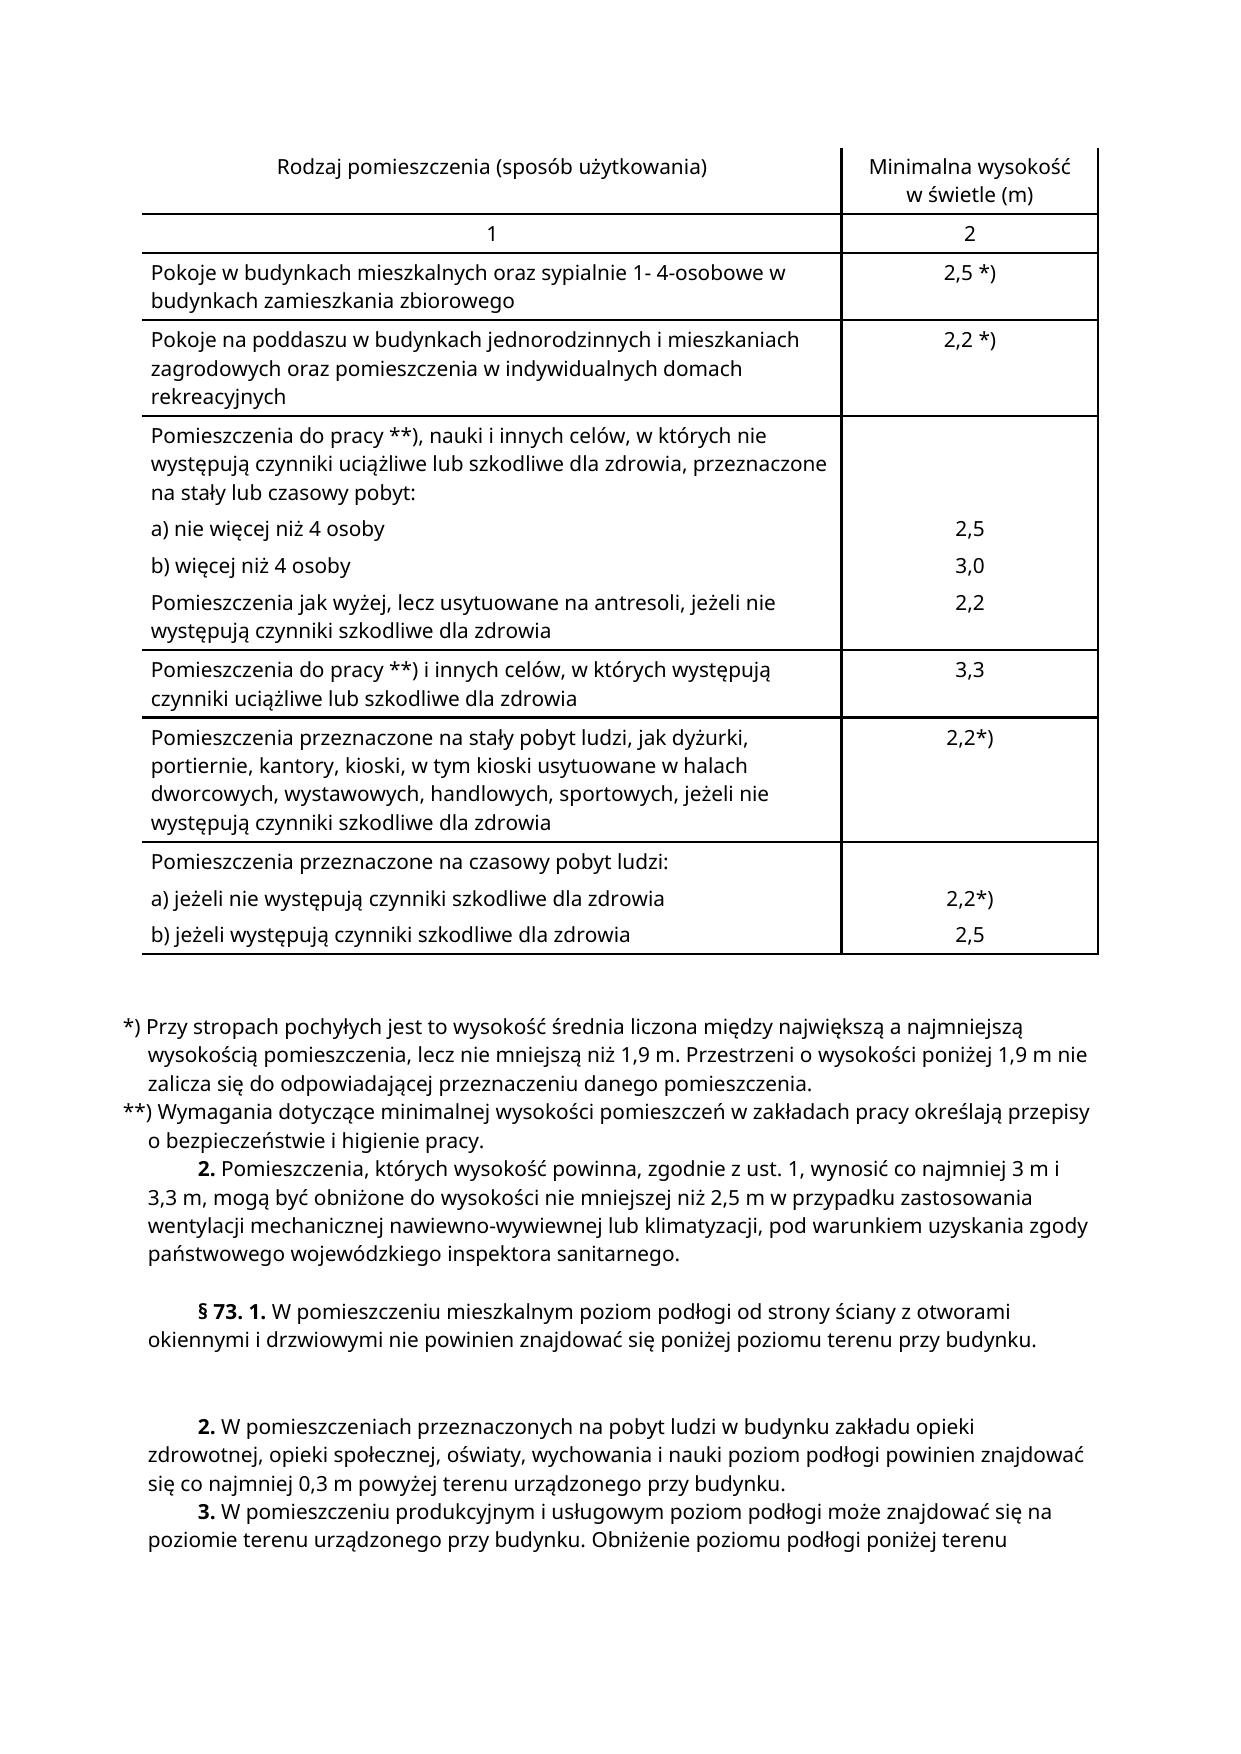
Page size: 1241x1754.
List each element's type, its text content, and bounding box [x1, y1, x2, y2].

table_header Minimalna wysokość w świetle (m) [843, 148, 1097, 213]
table_cell Pokoje na poddaszu w budynkach jednorodzinnych i mieszkaniach zagrodowych oraz pomieszczenia w indywidualnych domach rekreacyjnych [142, 321, 840, 415]
text § 73. 1. W pomieszczeniu mieszkalnym poziom podłogi od strony ściany z otworami okiennymi i drzwiowymi nie powinien znajdować się poniżej poziomu terenu przy budynku. [148, 1297, 1093, 1383]
text **) Wymagania dotyczące minimalnej wysokości pomieszczeń w zakładach pracy określają przepisy o bezpieczeństwie i higienie pracy. [123, 1097, 1093, 1154]
table_cell 3,3 [843, 651, 1097, 716]
table_cell 2,5 [843, 510, 1097, 547]
table_cell Pokoje w budynkach mieszkalnych oraz sypialnie 1- 4-osobowe w budynkach zamieszkania zbiorowego [142, 254, 840, 319]
text 2. Pomieszczenia, których wysokość powinna, zgodnie z ust. 1, wynosić co najmniej 3 m i 3,3 m, mogą być obniżone do wysokości nie mniejszej niż 2,5 m w przypadku zastosowania wentylacji mechanicznej nawiewno-wywiewnej lub klimatyzacji, pod warunkiem uzyskania zgody państwowego wojewódzkiego inspektora sanitarnego. [148, 1154, 1093, 1268]
table_cell Pomieszczenia przeznaczone na czasowy pobyt ludzi: [142, 843, 840, 879]
table_cell a) nie więcej niż 4 osoby [142, 510, 840, 547]
table_cell Pomieszczenia przeznaczone na stały pobyt ludzi, jak dyżurki, portiernie, kantory, kioski, w tym kioski usytuowane w halach dworcowych, wystawowych, handlowych, sportowych, jeżeli nie występują czynniki szkodliwe dla zdrowia [142, 719, 840, 841]
table_cell 2,2 *) [843, 321, 1097, 415]
table_cell 2,2*) [843, 880, 1097, 916]
table_cell 2,2 [843, 584, 1097, 649]
table_cell a) jeżeli nie występują czynniki szkodliwe dla zdrowia [142, 880, 840, 916]
text 3. W pomieszczeniu produkcyjnym i usługowym poziom podłogi może znajdować się na poziomie terenu urządzonego przy budynku. Obniżenie poziomu podłogi poniżej terenu [148, 1497, 1093, 1554]
table_cell 1 [142, 215, 840, 252]
table_cell b) jeżeli występują czynniki szkodliwe dla zdrowia [142, 916, 840, 953]
table_cell 2,2*) [843, 719, 1097, 841]
table_cell Pomieszczenia do pracy **), nauki i innych celów, w których nie występują czynniki uciążliwe lub szkodliwe dla zdrowia, przeznaczone na stały lub czasowy pobyt: [142, 417, 840, 510]
table_cell [843, 417, 1097, 510]
table_cell b) więcej niż 4 osoby [142, 547, 840, 584]
table_cell 2,5 [843, 916, 1097, 953]
text 2. W pomieszczeniach przeznaczonych na pobyt ludzi w budynku zakładu opieki zdrowotnej, opieki społecznej, oświaty, wychowania i nauki poziom podłogi powinien znajdować się co najmniej 0,3 m powyżej terenu urządzonego przy budynku. [148, 1412, 1093, 1497]
table_cell 3,0 [843, 547, 1097, 584]
table_cell 2 [843, 215, 1097, 252]
table_header Rodzaj pomieszczenia (sposób użytkowania) [142, 148, 840, 213]
table_cell 2,5 *) [843, 254, 1097, 319]
table_cell [843, 843, 1097, 879]
text *) Przy stropach pochyłych jest to wysokość średnia liczona między największą a najmniejszą wysokością pomieszczenia, lecz nie mniejszą niż 1,9 m. Przestrzeni o wysokości poniżej 1,9 m nie zalicza się do odpowiadającej przeznaczeniu danego pomieszczenia. [123, 1012, 1093, 1097]
table_cell Pomieszczenia do pracy **) i innych celów, w których występują czynniki uciążliwe lub szkodliwe dla zdrowia [142, 651, 840, 716]
table_cell Pomieszczenia jak wyżej, lecz usytuowane na antresoli, jeżeli nie występują czynniki szkodliwe dla zdrowia [142, 584, 840, 649]
